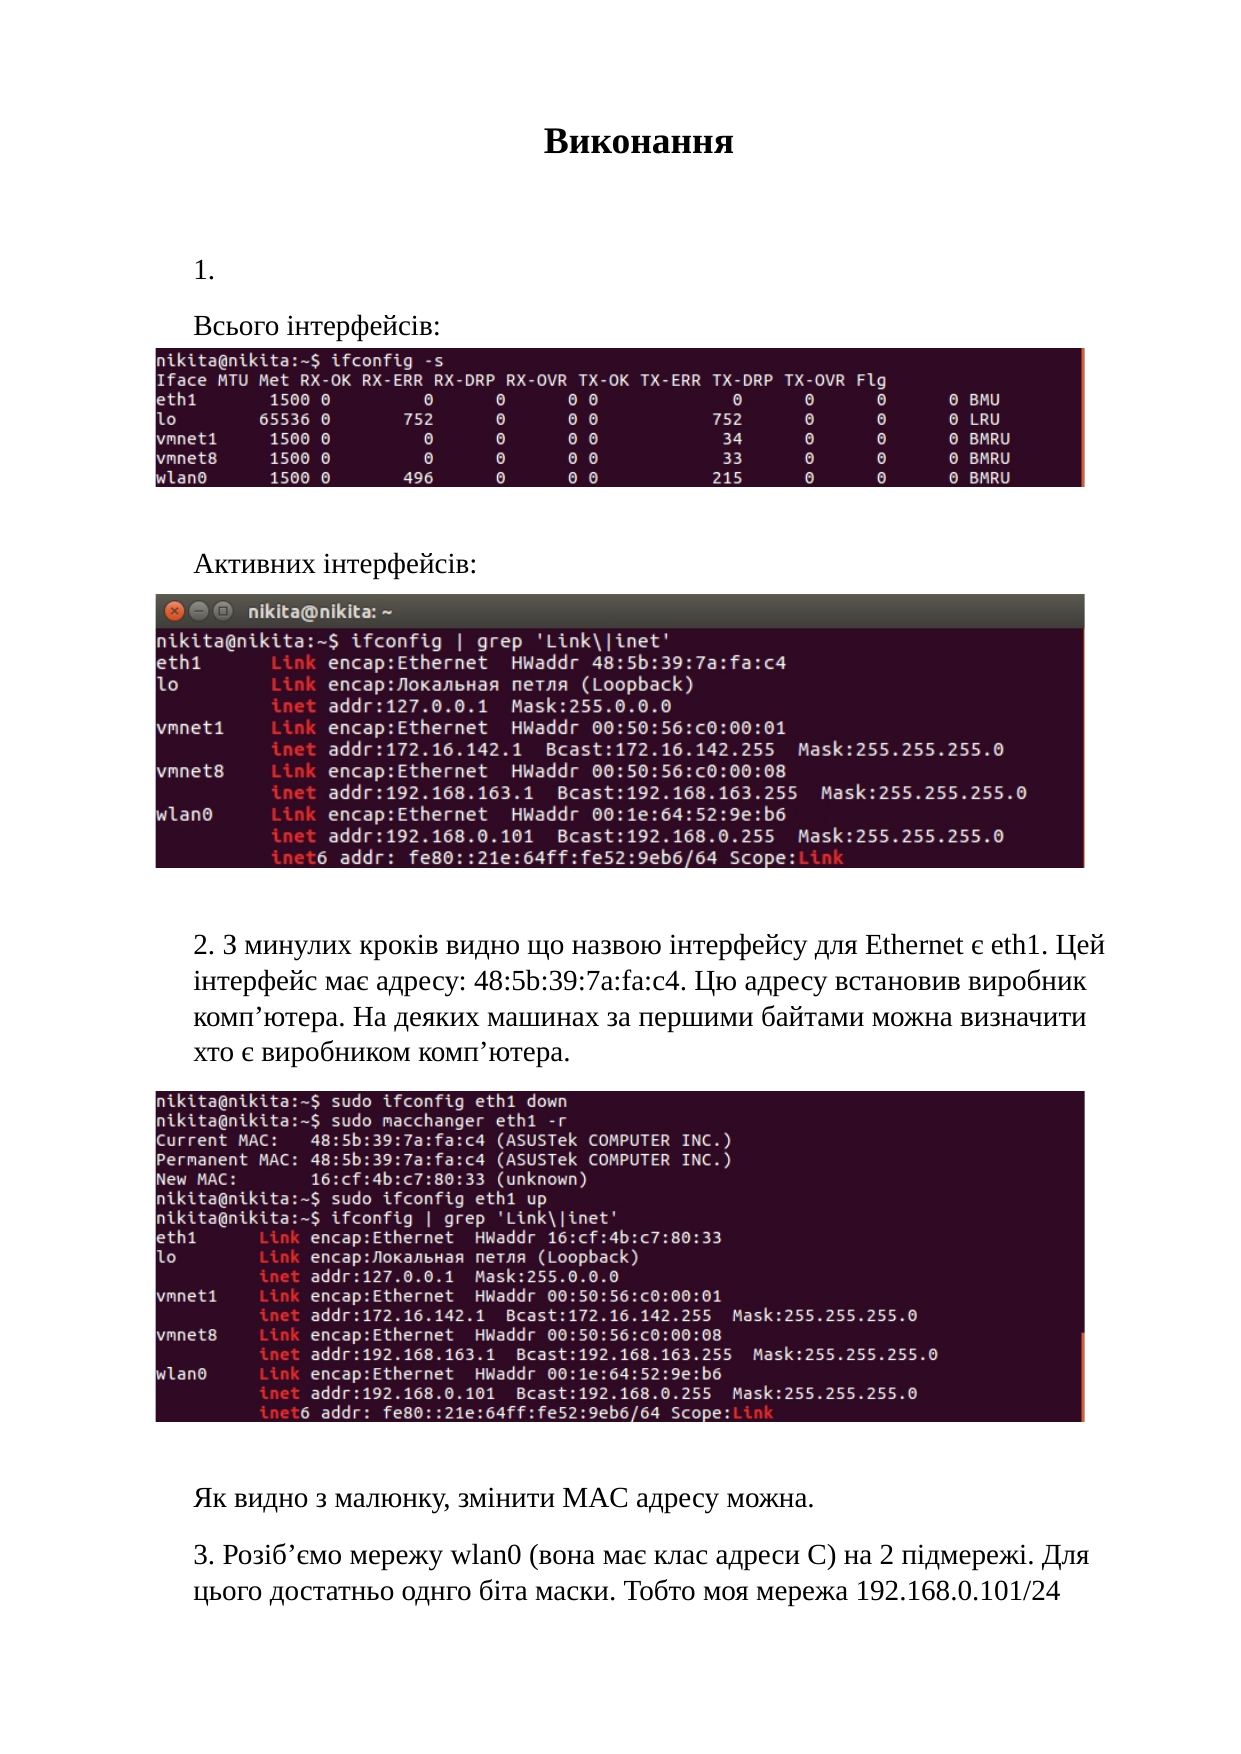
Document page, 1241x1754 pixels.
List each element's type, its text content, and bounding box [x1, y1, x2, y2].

list 2. З минулих кроків видно що назвою інтерфейсу для Ethernet є eth1. Цей інтерфейс має адресу: 48:5b:39:7a:fa:c4. Цю адресу встановив виробник компʼютера. На деяких машинах за першими байтами можна визначити хто є виробником компʼютера. [193, 927, 1122, 1068]
list Виконання [156, 118, 1122, 161]
list Як видно з малюнку, змінити MAC адресу можна. [193, 1480, 1122, 1514]
list Всього інтерфейсів: [193, 308, 1122, 342]
list 1. [193, 252, 1122, 285]
picture [155, 594, 1085, 868]
picture [155, 348, 1085, 487]
picture [155, 1091, 1085, 1422]
list Активних інтерфейсів: [193, 546, 1122, 579]
list 3. Розібʼємо мережу wlan0 (вона має клас адреси С) на 2 підмережі. Для цього достатньо однго біта маски. Тобто моя мережа 192.168.0.101/24 [193, 1537, 1122, 1606]
